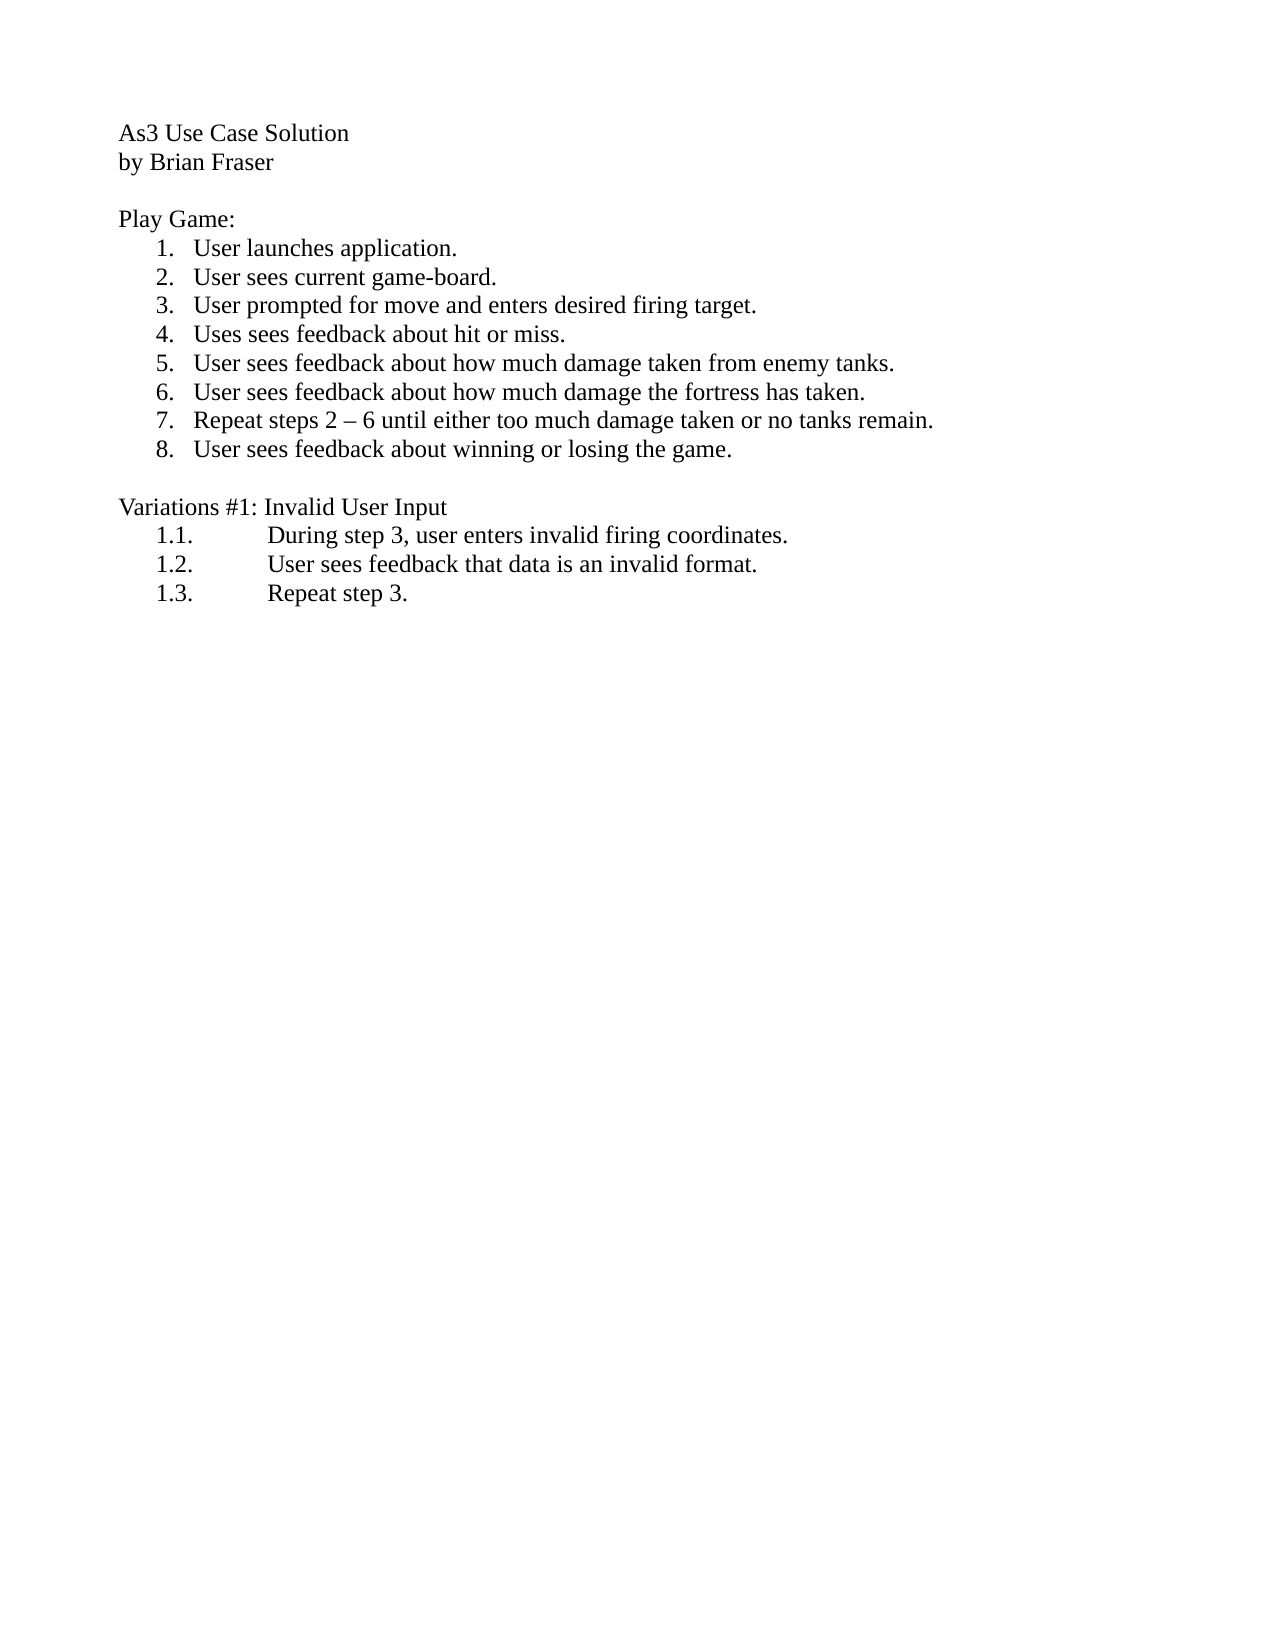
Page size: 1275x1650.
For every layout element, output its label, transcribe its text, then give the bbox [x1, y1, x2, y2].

list During step 3, user enters invalid firing coordinates. [156, 521, 1157, 549]
list Repeat step 3. [156, 578, 1157, 607]
text by Brian Fraser [118, 147, 1157, 176]
list Repeat steps 2 – 6 until either too much damage taken or no tanks remain. [156, 406, 1157, 434]
list User sees feedback about how much damage taken from enemy tanks. [156, 348, 1157, 377]
text Play Game: [118, 204, 1157, 233]
text As3 Use Case Solution [118, 118, 1157, 147]
list User launches application. [156, 233, 1157, 262]
list User prompted for move and enters desired firing target. [156, 291, 1157, 319]
text Variations #1: Invalid User Input [118, 492, 1157, 521]
list User sees feedback about how much damage the fortress has taken. [156, 377, 1157, 406]
list User sees current game-board. [156, 262, 1157, 291]
list Uses sees feedback about hit or miss. [156, 319, 1157, 348]
list User sees feedback that data is an invalid format. [156, 549, 1157, 578]
list User sees feedback about winning or losing the game. [156, 434, 1157, 463]
